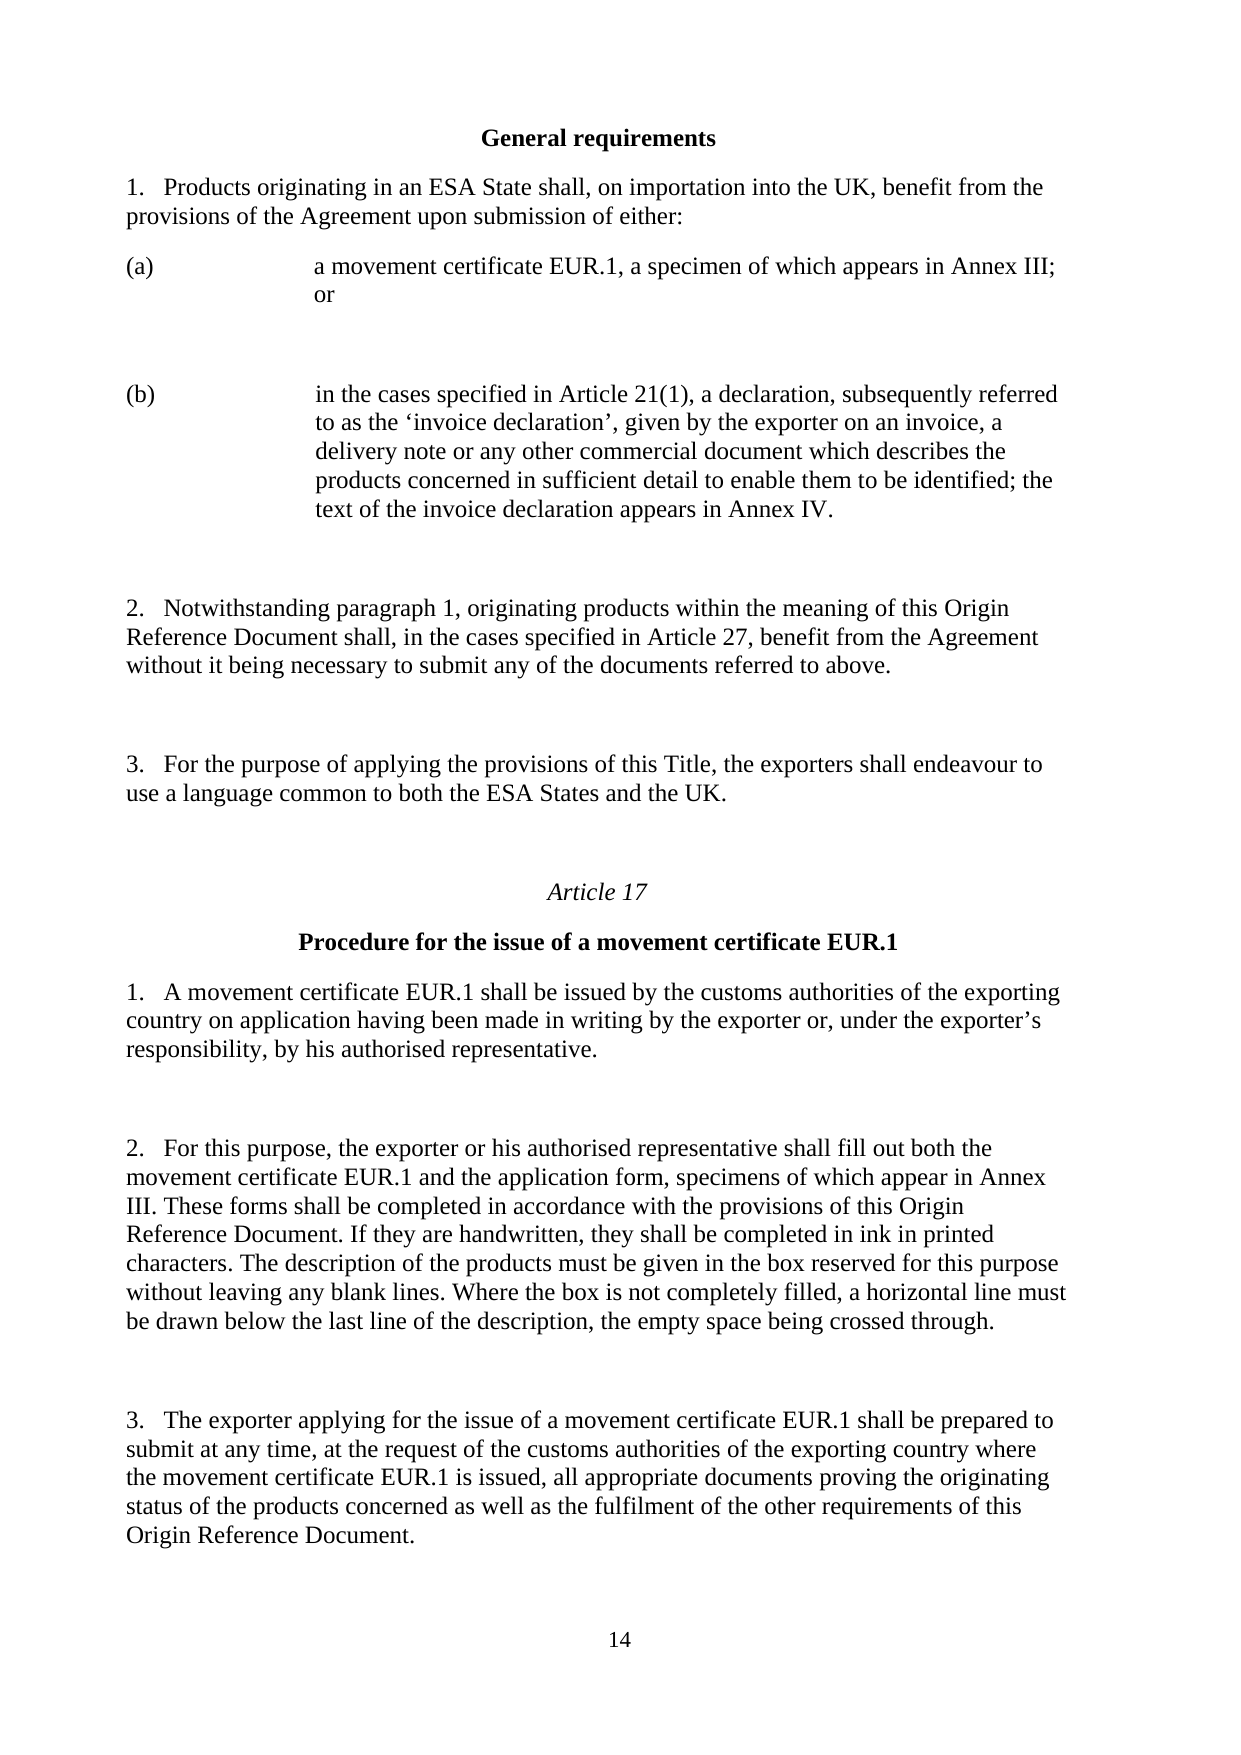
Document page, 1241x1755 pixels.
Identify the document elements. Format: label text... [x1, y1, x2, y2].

text 1. A movement certificate EUR.1 shall be issued by the customs authorities of the exporting country on application having been made in writing by the exporter or, under the exporter’s responsibility, by his authorised representative. [126, 977, 1071, 1063]
text 2. Notwithstanding paragraph 1, originating products within the meaning of this Origin Reference Document shall, in the cases specified in Article 27, benefit from the Agreement without it being necessary to submit any of the documents referred to above. [126, 593, 1071, 679]
table_header in the cases specified in Article 21(1), a declaration, subsequently referred to as the ‘invoice declaration’, given by the exporter on an invoice, a delivery note or any other commercial document which describes the products concerned in sufficient detail to enable them to be identified; the text of the invoice declaration appears in Annex IV. [256, 368, 1172, 582]
text General requirements [126, 123, 1071, 152]
text 1. Products originating in an ESA State shall, on importation into the UK, benefit from the provisions of the Agreement upon submission of either: [126, 172, 1071, 230]
table_header a movement certificate EUR.1, a specimen of which appears in Annex III; or [255, 240, 1172, 368]
text 2. For this purpose, the exporter or his authorised representative shall fill out both the movement certificate EUR.1 and the application form, specimens of which appear in Annex III. These forms shall be completed in accordance with the provisions of this Origin Reference Document. If they are handwritten, they shall be completed in ink in printed characters. The description of the products must be given in the box reserved for this purpose without leaving any blank lines. Where the box is not completely filled, a horizontal line must be drawn below the last line of the description, the empty space being crossed through. [126, 1133, 1071, 1334]
text Article 17 [126, 877, 1071, 906]
table_header (b) [67, 368, 256, 582]
text 3. For the purpose of applying the provisions of this Title, the exporters shall endeavour to use a language common to both the ESA States and the UK. [126, 749, 1071, 807]
text Procedure for the issue of a movement certificate EUR.1 [126, 927, 1071, 956]
table_header (a) [67, 240, 255, 368]
text 3. The exporter applying for the issue of a movement certificate EUR.1 shall be prepared to submit at any time, at the request of the customs authorities of the exporting country where the movement certificate EUR.1 is issued, all appropriate documents proving the originating status of the products concerned as well as the fulfilment of the other requirements of this Origin Reference Document. [126, 1405, 1071, 1549]
